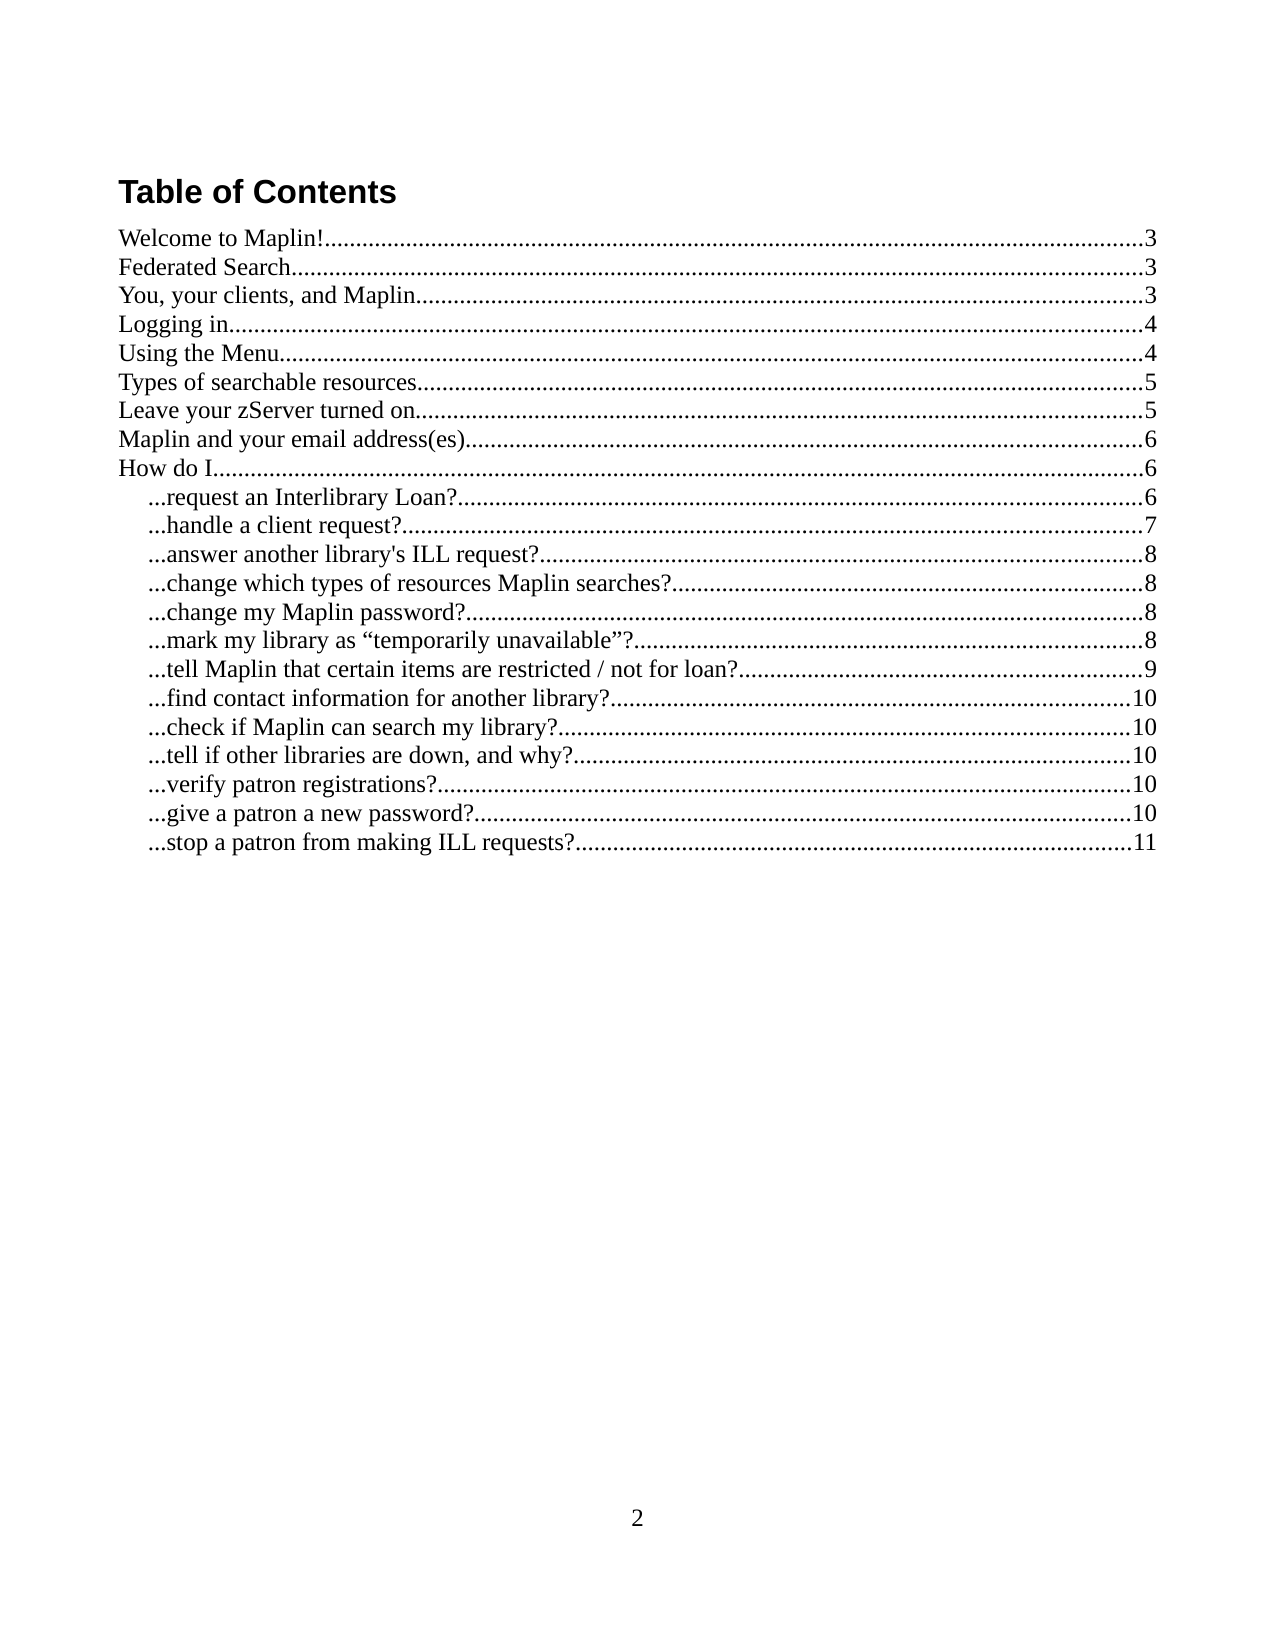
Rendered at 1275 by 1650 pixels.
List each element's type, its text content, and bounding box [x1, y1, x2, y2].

text ...find contact information for another library? 10 [148, 683, 1157, 712]
text ...answer another library's ILL request? 8 [148, 539, 1157, 568]
text ...stop a patron from making ILL requests? 11 [148, 827, 1157, 855]
text ...tell if other libraries are down, and why? 10 [148, 740, 1157, 769]
text ...request an Interlibrary Loan? 6 [148, 482, 1157, 510]
text ...verify patron registrations? 10 [148, 769, 1157, 798]
text ...change which types of resources Maplin searches? 8 [148, 568, 1157, 597]
text ...handle a client request? 7 [148, 510, 1157, 539]
subtitle Table of Contents [118, 172, 1157, 210]
text How do I... 6 [118, 453, 1157, 482]
text You, your clients, and Maplin 3 [118, 280, 1157, 309]
text ...give a patron a new password? 10 [148, 798, 1157, 827]
text Leave your zServer turned on 5 [118, 395, 1157, 424]
text Maplin and your email address(es) 6 [118, 424, 1157, 453]
text ...mark my library as “temporarily unavailable”? 8 [148, 625, 1157, 654]
text Using the Menu 4 [118, 338, 1157, 367]
text Federated Search 3 [118, 252, 1157, 280]
text Logging in 4 [118, 309, 1157, 338]
text ...change my Maplin password? 8 [148, 597, 1157, 625]
text Types of searchable resources 5 [118, 367, 1157, 395]
text ...tell Maplin that certain items are restricted / not for loan? 9 [148, 654, 1157, 683]
text ...check if Maplin can search my library? 10 [148, 712, 1157, 740]
text Welcome to Maplin! 3 [118, 223, 1157, 252]
